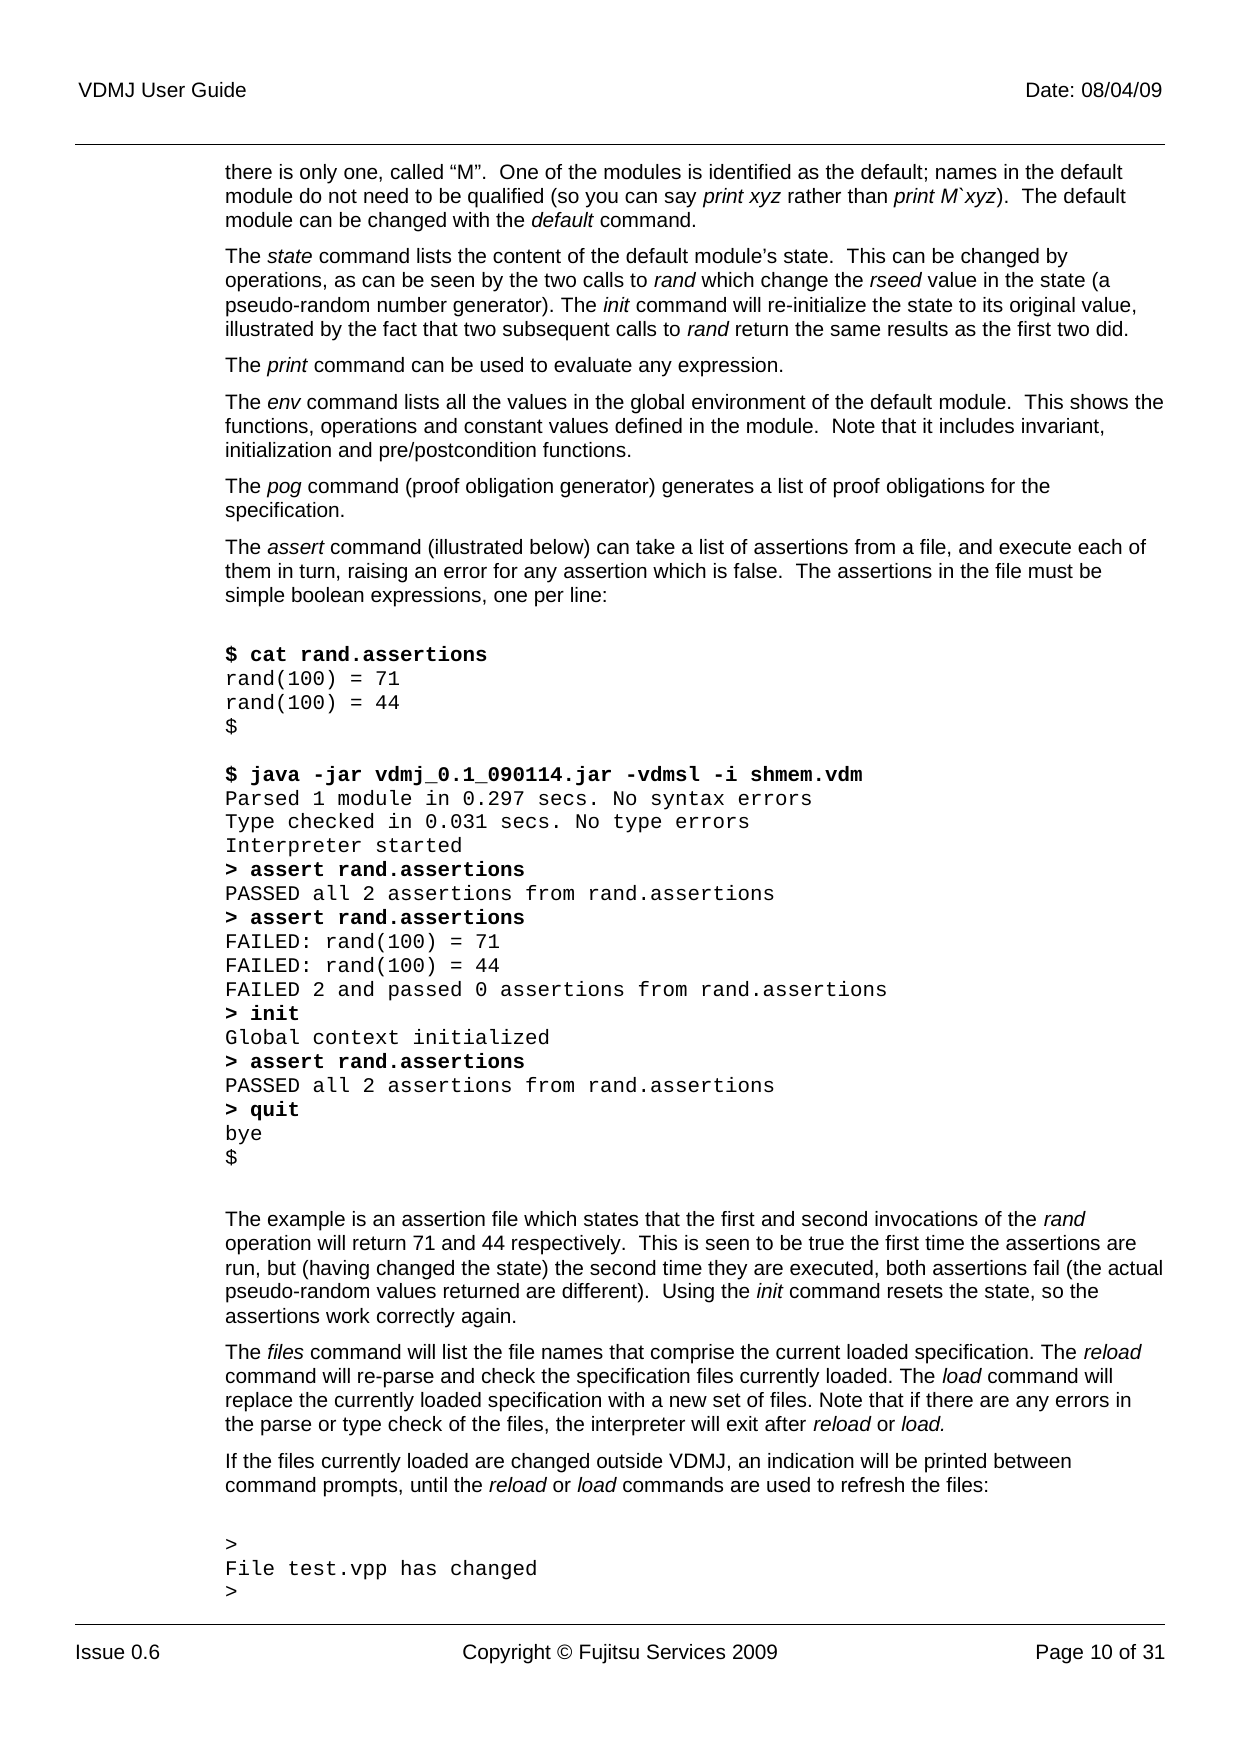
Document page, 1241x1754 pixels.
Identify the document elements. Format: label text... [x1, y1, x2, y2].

text rand(100) = 44 [225, 692, 1165, 716]
text The print command can be used to evaluate any expression. [225, 353, 1165, 377]
text File test.vpp has changed [225, 1557, 1165, 1581]
text FAILED: rand(100) = 71 [225, 931, 1165, 955]
text The state command lists the content of the default module’s state. This can be changed by operations, as can be seen by the two calls to rand which change the rseed value in the state (a pseudo-random number generator). The init command will re-initialize the state to its original value, illustrated by the fact that two subsequent calls to rand return the same results as the first two did. [225, 244, 1165, 341]
text $ [225, 1147, 1165, 1171]
text > init [225, 1003, 1165, 1027]
text > assert rand.assertions [225, 1051, 1165, 1075]
text Interpreter started [225, 835, 1165, 859]
text Parsed 1 module in 0.297 secs. No syntax errors [225, 787, 1165, 811]
text Type checked in 0.031 secs. No type errors [225, 811, 1165, 835]
text $ [225, 716, 1165, 739]
text The env command lists all the values in the global environment of the default module. This shows the functions, operations and constant values defined in the module. Note that it includes invariant, initialization and pre/postcondition functions. [225, 390, 1165, 462]
text FAILED: rand(100) = 44 [225, 955, 1165, 979]
text If the files currently loaded are changed outside VDMJ, an indication will be printed between command prompts, until the reload or load commands are used to refresh the files: [225, 1449, 1165, 1497]
text The assert command (illustrated below) can take a list of assertions from a file, and execute each of them in turn, raising an error for any assertion which is false. The assertions in the file must be simple boolean expressions, one per line: [225, 535, 1165, 607]
text there is only one, called “M”. One of the modules is identified as the default; names in the default module do not need to be qualified (so you can say print xyz rather than print M`xyz). The default module can be changed with the default command. [225, 160, 1165, 232]
text > quit [225, 1099, 1165, 1123]
text > assert rand.assertions [225, 859, 1165, 883]
text The example is an assertion file which states that the first and second invocations of the rand operation will return 71 and 44 respectively. This is seen to be true the first time the assertions are run, but (having changed the state) the second time they are executed, both assertions fail (the actual pseudo-random values returned are different). Using the init command resets the state, so the assertions work correctly again. [225, 1207, 1165, 1328]
text $ cat rand.assertions [225, 644, 1165, 668]
text > [225, 1581, 1165, 1605]
text PASSED all 2 assertions from rand.assertions [225, 1075, 1165, 1099]
text > assert rand.assertions [225, 907, 1165, 931]
text The pog command (proof obligation generator) generates a list of proof obligations for the specification. [225, 474, 1165, 522]
text PASSED all 2 assertions from rand.assertions [225, 883, 1165, 907]
text > [225, 1533, 1165, 1557]
text bye [225, 1123, 1165, 1147]
text FAILED 2 and passed 0 assertions from rand.assertions [225, 979, 1165, 1003]
text $ java -jar vdmj_0.1_090114.jar -vdmsl -i shmem.vdm [225, 763, 1165, 787]
text rand(100) = 71 [225, 668, 1165, 692]
text The files command will list the file names that comprise the current loaded specification. The reload command will re-parse and check the specification files currently loaded. The load command will replace the currently loaded specification with a new set of files. Note that if there are any errors in the parse or type check of the files, the interpreter will exit after reload or load. [225, 1340, 1165, 1436]
text Global context initialized [225, 1027, 1165, 1051]
